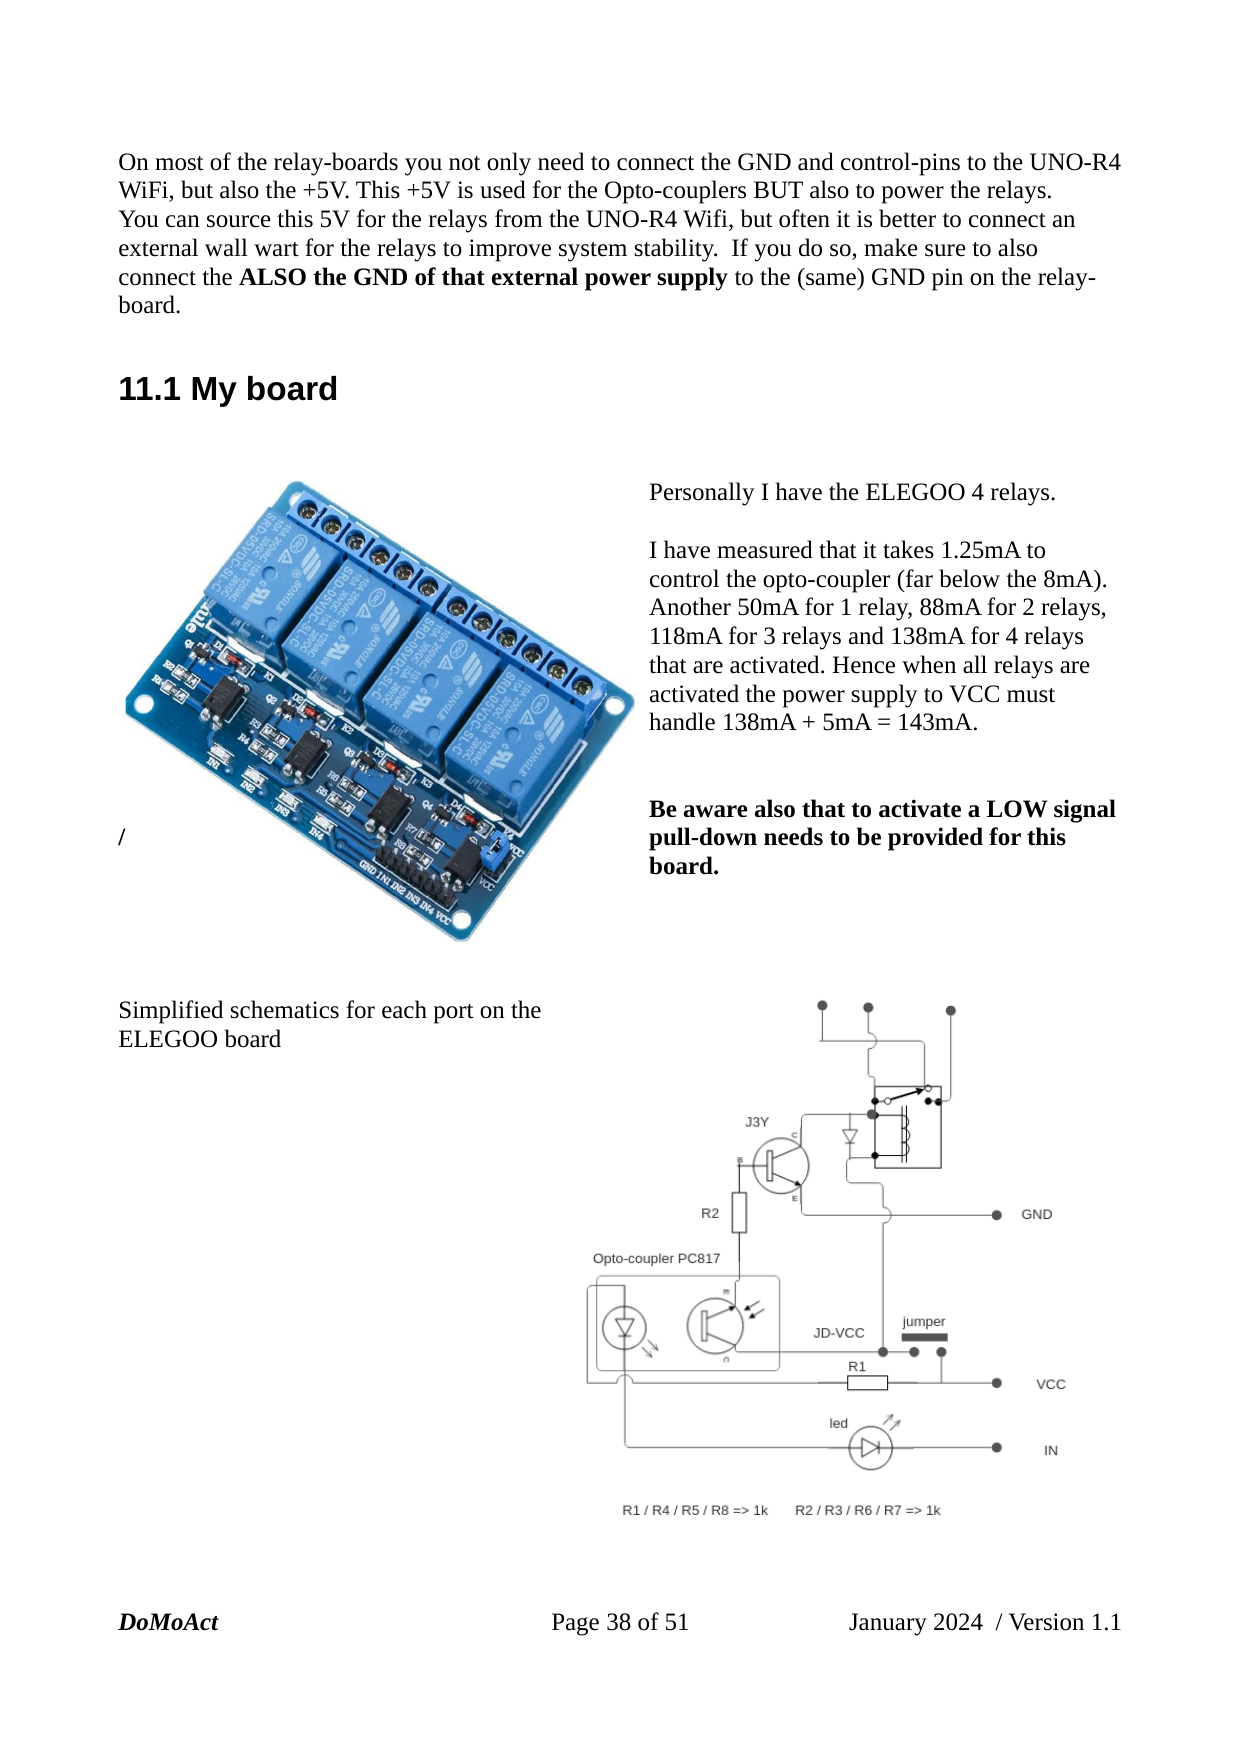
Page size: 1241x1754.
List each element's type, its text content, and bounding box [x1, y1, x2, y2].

picture [551, 964, 1115, 1536]
text Personally I have the ELEGOO 4 relays. [649, 477, 1122, 506]
text Be aware also that to activate a LOW signal / pull-down needs to be provided for this board. [649, 794, 1122, 880]
subtitle 11.1 My board [118, 369, 1122, 407]
text You can source this 5V for the relays from the UNO-R4 Wifi, but often it is better to connect an external wall wart for the relays to improve system stability. If you do so, make sure to also connect the ALSO the GND of that external power supply to the (same) GND pin on the relay-board. [118, 204, 1122, 319]
text Simplified schematics for each port on the ELEGOO board [118, 995, 551, 1052]
text I have measured that it takes 1.25mA to control the opto-coupler (far below the 8mA). Another 50mA for 1 relay, 88mA for 2 relays, 118mA for 3 relays and 138mA for 4 relays that are activated. Hence when all relays are activated the power supply to VCC must handle 138mA + 5mA = 143mA. [649, 535, 1122, 736]
picture [125, 465, 649, 947]
text On most of the relay-boards you not only need to connect the GND and control-pins to the UNO-R4 WiFi, but also the +5V. This +5V is used for the Opto-couplers BUT also to power the relays. [118, 147, 1122, 204]
